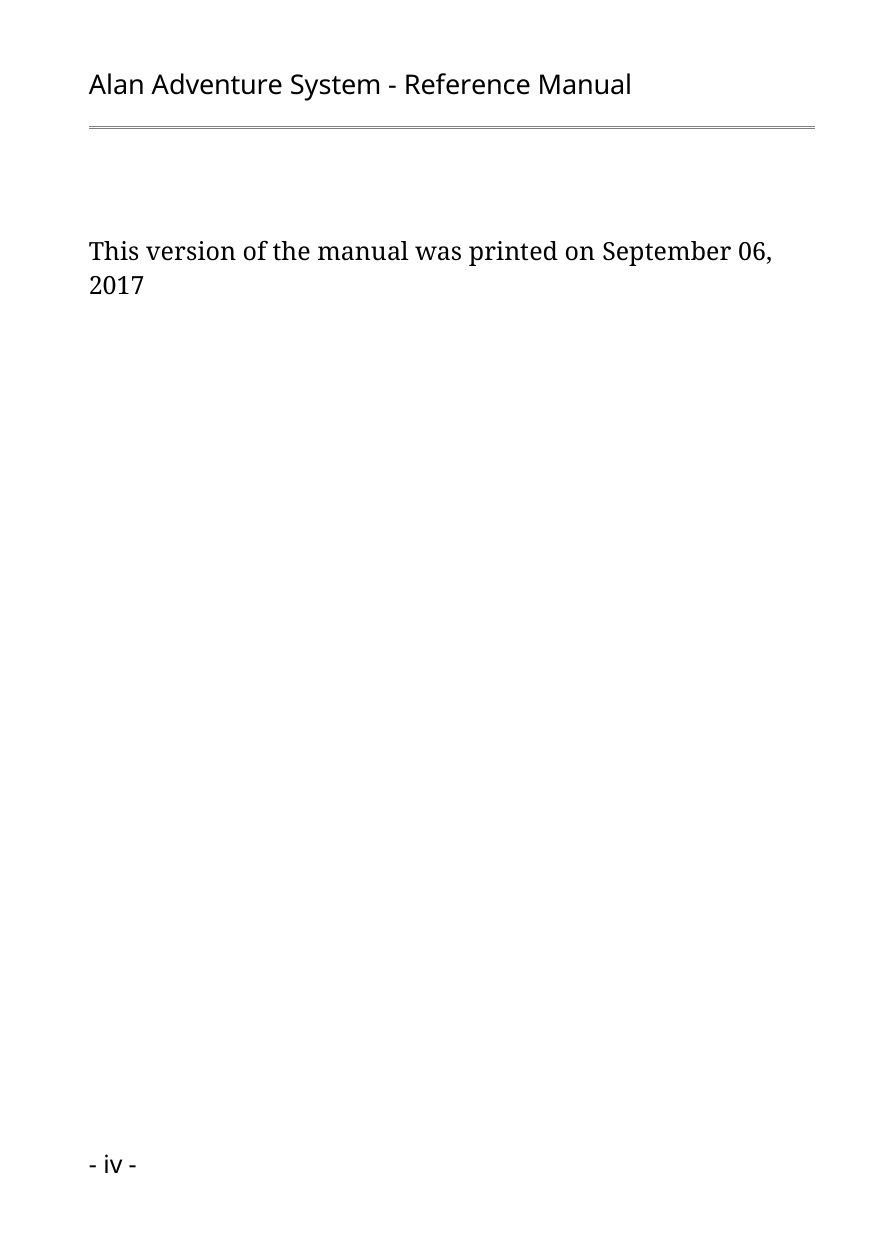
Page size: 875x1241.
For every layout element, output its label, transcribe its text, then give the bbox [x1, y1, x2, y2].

text This version of the manual was printed on September 06, 2017 [88, 234, 815, 302]
